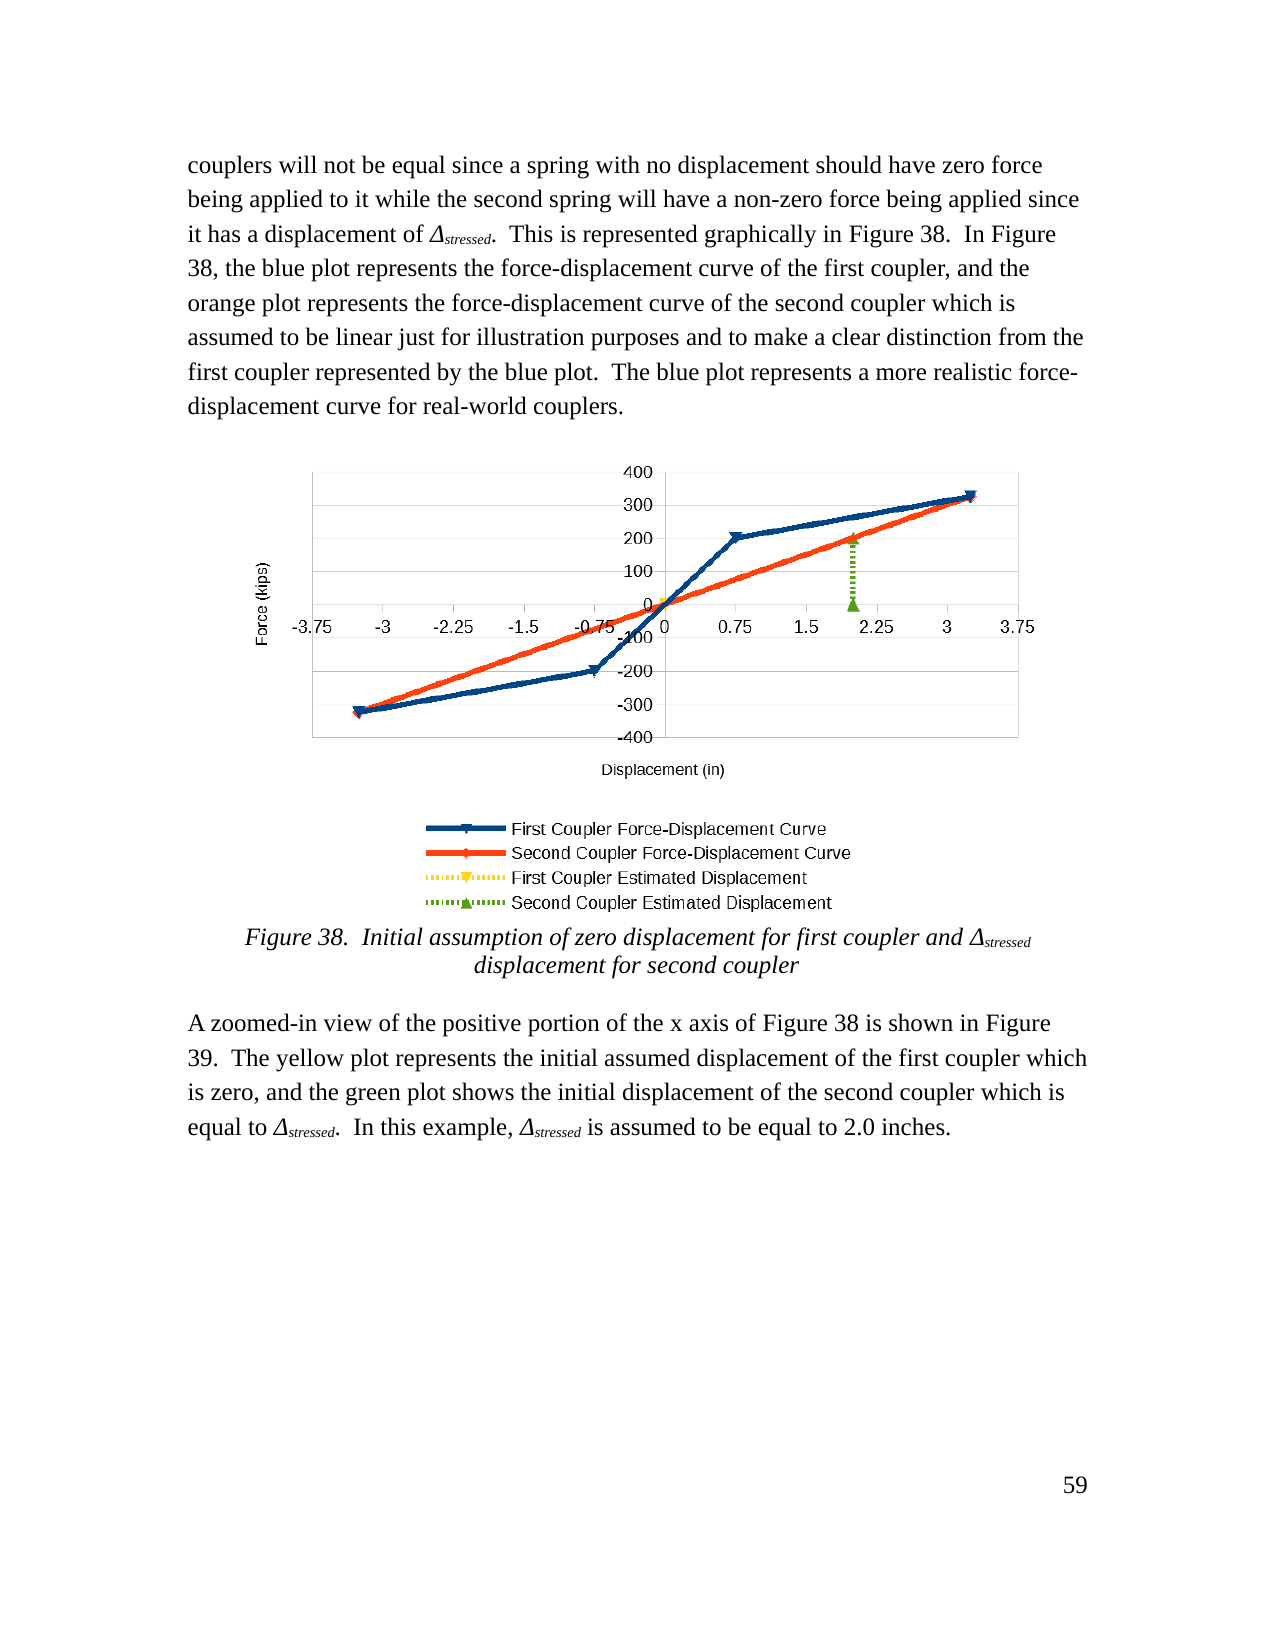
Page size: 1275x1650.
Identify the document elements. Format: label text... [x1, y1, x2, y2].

picture [225, 452, 1050, 917]
text couplers will not be equal since a spring with no displacement should have zero force being applied to it while the second spring will have a non-zero force being applied since it has a displacement of Δstressed. This is represented graphically in Figure 38. In Figure 38, the blue plot represents the force-displacement curve of the first coupler, and the orange plot represents the force-displacement curve of the second coupler which is assumed to be linear just for illustration purposes and to make a clear distinction from the first coupler represented by the blue plot. The blue plot represents a more realistic force-displacement curve for real-world couplers. [187, 150, 1087, 420]
text Figure 38. Initial assumption of zero displacement for first coupler and Δstressed displacement for second coupler [225, 917, 1050, 979]
text A zoomed-in view of the positive portion of the x axis of Figure 38 is shown in Figure 39. The yellow plot represents the initial assumed displacement of the first coupler which is zero, and the green plot shows the initial displacement of the second coupler which is equal to Δstressed. In this example, Δstressed is assumed to be equal to 2.0 inches. [187, 1008, 1087, 1140]
